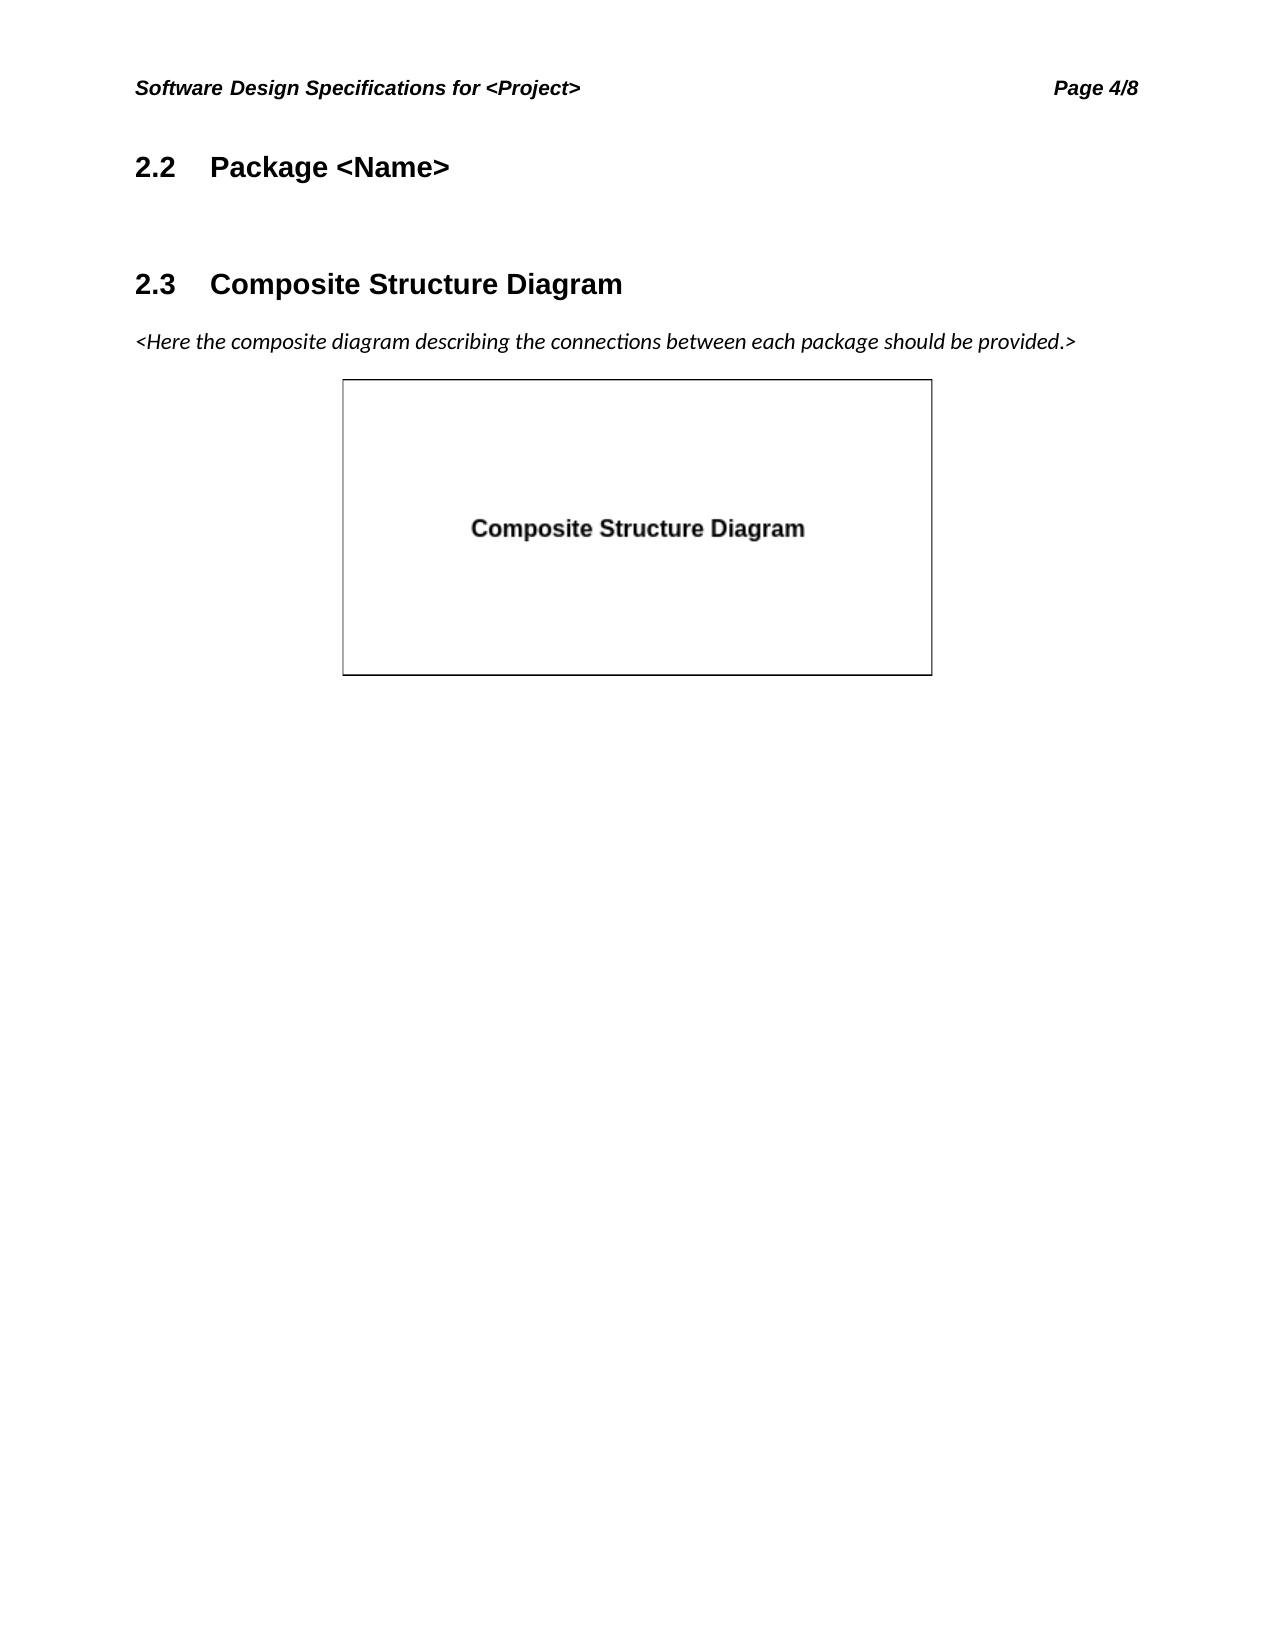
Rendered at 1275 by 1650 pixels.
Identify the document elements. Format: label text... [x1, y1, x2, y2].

text <Here the composite diagram describing the connections between each package should be provided.> [135, 329, 1140, 354]
subtitle Package <Name> [135, 150, 1140, 183]
subtitle Composite Structure Diagram [135, 267, 1140, 300]
picture [342, 379, 933, 676]
